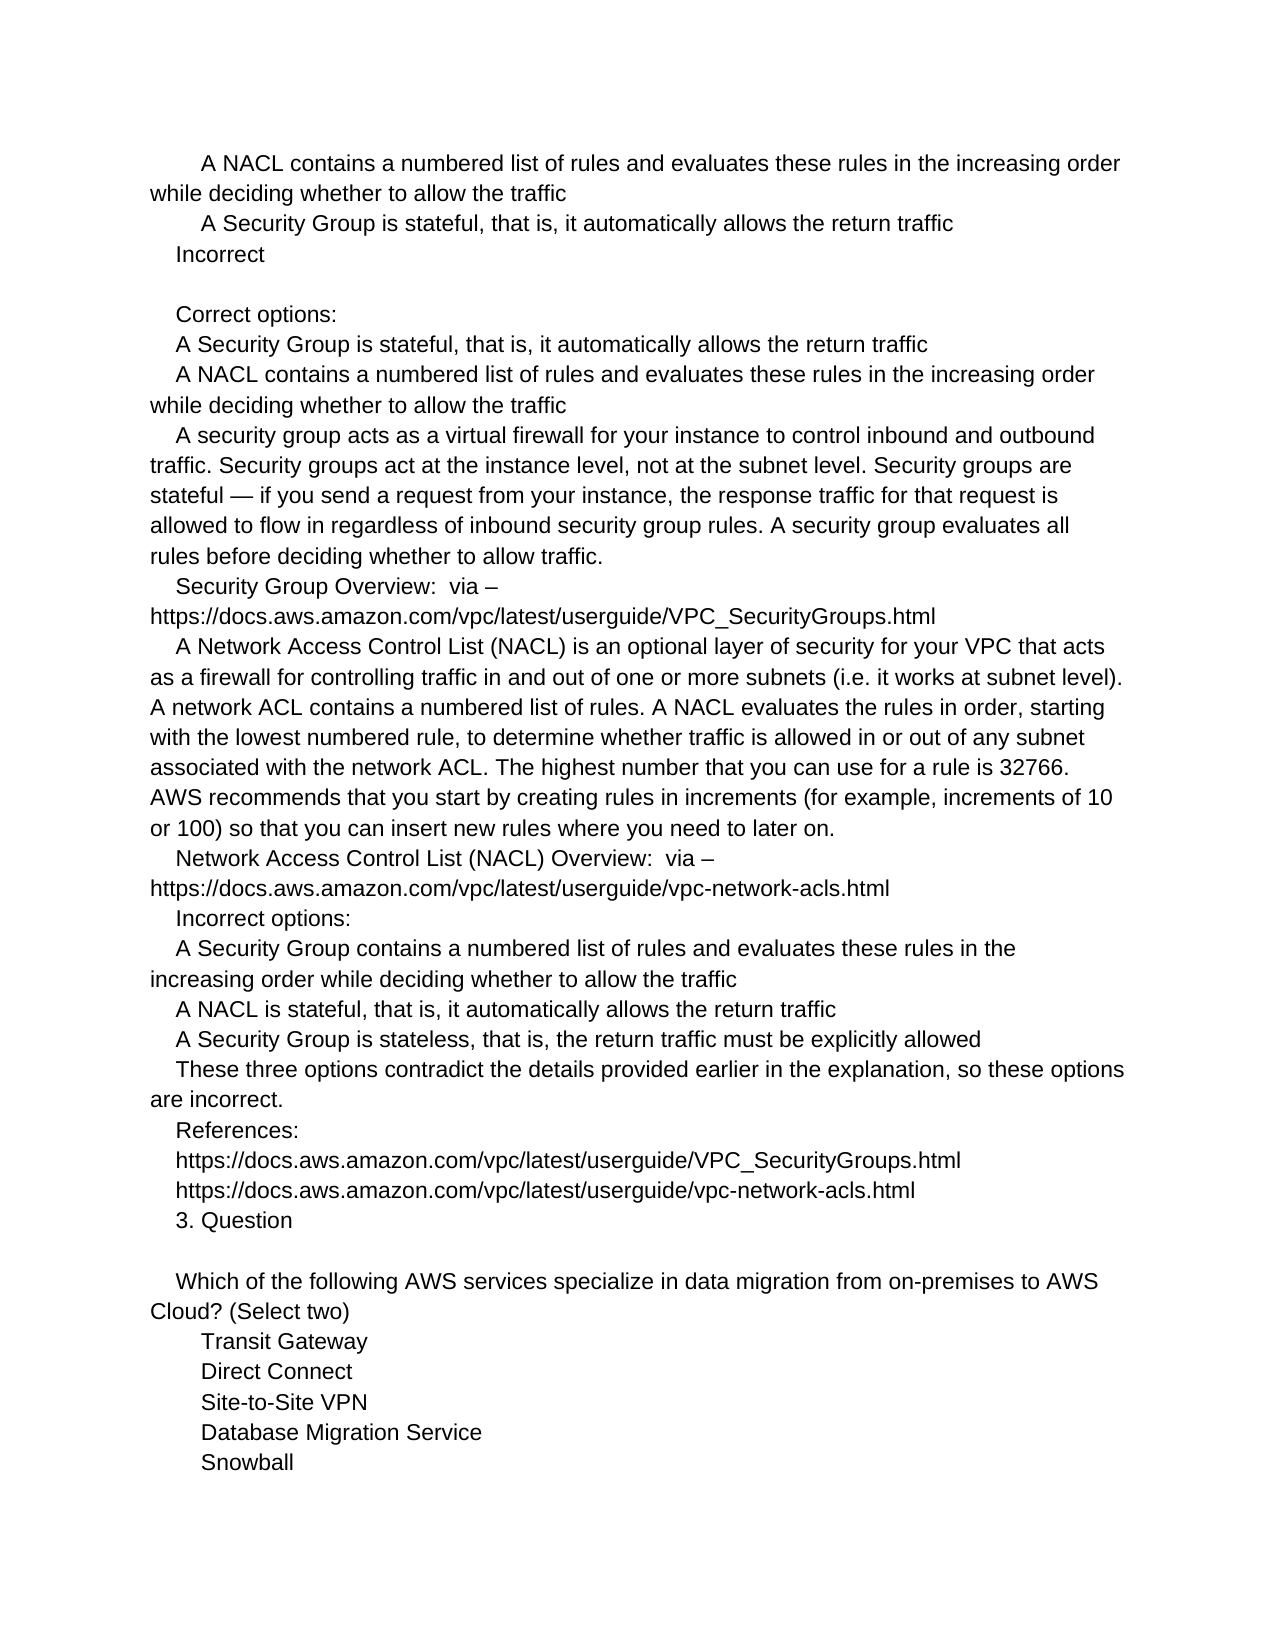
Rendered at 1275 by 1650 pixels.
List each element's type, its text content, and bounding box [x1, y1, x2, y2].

text Database Migration Service [150, 1419, 1125, 1445]
text Incorrect options: [150, 905, 1125, 932]
text Site-to-Site VPN [150, 1388, 1125, 1415]
text References: [150, 1117, 1125, 1143]
text Transit Gateway [150, 1328, 1125, 1354]
text Incorrect [150, 241, 1125, 267]
text Which of the following AWS services specialize in data migration from on-premises to AWS Cloud? (Select two) [150, 1268, 1125, 1324]
text A Security Group contains a numbered list of rules and evaluates these rules in the increasing order while deciding whether to allow the traffic [150, 935, 1125, 992]
text Direct Connect [150, 1358, 1125, 1385]
text A security group acts as a virtual firewall for your instance to control inbound and outbound traffic. Security groups act at the instance level, not at the subnet level. Security groups are stateful — if you send a request from your instance, the response traffic for that request is allowed to flow in regardless of inbound security group rules. A security group evaluates all rules before deciding whether to allow traffic. [150, 422, 1125, 569]
text These three options contradict the details provided earlier in the explanation, so these options are incorrect. [150, 1056, 1125, 1113]
text https://docs.aws.amazon.com/vpc/latest/userguide/vpc-network-acls.html [150, 1177, 1125, 1203]
text Snowball [150, 1449, 1125, 1475]
text Correct options: [150, 301, 1125, 327]
text A NACL contains a numbered list of rules and evaluates these rules in the increasing order while deciding whether to allow the traffic [150, 150, 1125, 207]
text A NACL is stateful, that is, it automatically allows the return traffic [150, 996, 1125, 1022]
text A Security Group is stateless, that is, the return traffic must be explicitly allowed [150, 1026, 1125, 1052]
text A NACL contains a numbered list of rules and evaluates these rules in the increasing order while deciding whether to allow the traffic [150, 361, 1125, 418]
text A Security Group is stateful, that is, it automatically allows the return traffic [150, 331, 1125, 358]
text A Network Access Control List (NACL) is an optional layer of security for your VPC that acts as a firewall for controlling traffic in and out of one or more subnets (i.e. it works at subnet level). A network ACL contains a numbered list of rules. A NACL evaluates the rules in order, starting with the lowest numbered rule, to determine whether traffic is allowed in or out of any subnet associated with the network ACL. The highest number that you can use for a rule is 32766. AWS recommends that you start by creating rules in increments (for example, increments of 10 or 100) so that you can insert new rules where you need to later on. [150, 633, 1125, 841]
text Network Access Control List (NACL) Overview: via – https://docs.aws.amazon.com/vpc/latest/userguide/vpc-network-acls.html [150, 845, 1125, 901]
text Security Group Overview: via – https://docs.aws.amazon.com/vpc/latest/userguide/VPC_SecurityGroups.html [150, 573, 1125, 629]
text A Security Group is stateful, that is, it automatically allows the return traffic [150, 210, 1125, 237]
text 3. Question [150, 1207, 1125, 1234]
text https://docs.aws.amazon.com/vpc/latest/userguide/VPC_SecurityGroups.html [150, 1147, 1125, 1173]
